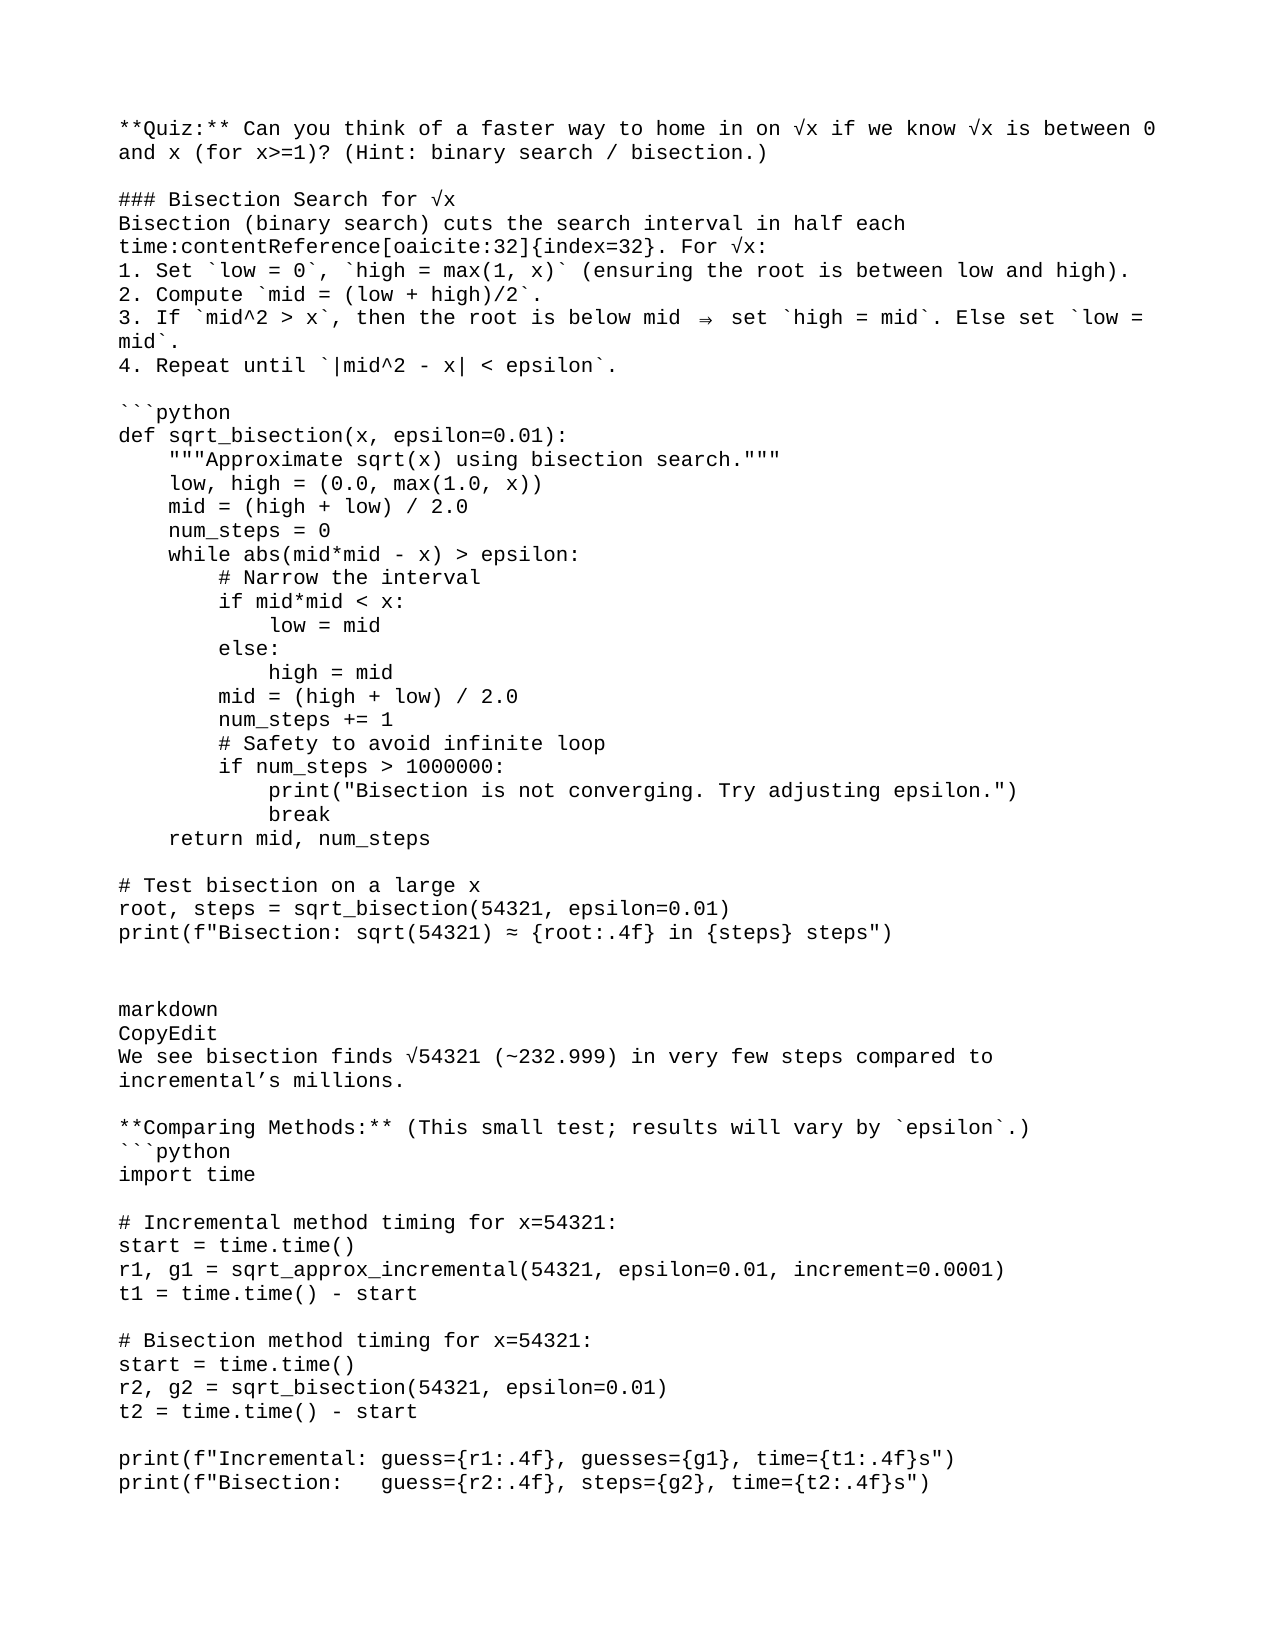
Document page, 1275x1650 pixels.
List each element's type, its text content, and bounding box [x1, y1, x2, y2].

text 1. Set `low = 0`, `high = max(1, x)` (ensuring the root is between low and high). [118, 260, 1157, 284]
text CopyEdit [118, 1022, 1157, 1046]
text def sqrt_bisection(x, epsilon=0.01): [118, 426, 1157, 449]
text mid = (high + low) / 2.0 [118, 496, 1157, 520]
text r2, g2 = sqrt_bisection(54321, epsilon=0.01) [118, 1377, 1157, 1401]
text num_steps = 0 [118, 520, 1157, 544]
text **Quiz:** Can you think of a faster way to home in on √x if we know √x is between 0 and x (for x>=1)? (Hint: binary search / bisection.) [118, 118, 1157, 165]
text start = time.time() [118, 1235, 1157, 1259]
text num_steps += 1 [118, 709, 1157, 733]
text # Test bisection on a large x [118, 875, 1157, 898]
text t2 = time.time() - start [118, 1401, 1157, 1424]
text if mid*mid < x: [118, 591, 1157, 615]
text # Narrow the interval [118, 567, 1157, 591]
text ```python [118, 1141, 1157, 1164]
text We see bisection finds √54321 (~232.999) in very few steps compared to incremental’s millions. [118, 1046, 1157, 1093]
text 4. Repeat until `|mid^2 - x| < epsilon`. [118, 354, 1157, 378]
text low = mid [118, 615, 1157, 638]
text t1 = time.time() - start [118, 1283, 1157, 1306]
text root, steps = sqrt_bisection(54321, epsilon=0.01) [118, 898, 1157, 922]
text print(f"Incremental: guess={r1:.4f}, guesses={g1}, time={t1:.4f}s") [118, 1448, 1157, 1472]
text print(f"Bisection: guess={r2:.4f}, steps={g2}, time={t2:.4f}s") [118, 1472, 1157, 1495]
text ```python [118, 402, 1157, 426]
text high = mid [118, 662, 1157, 686]
text start = time.time() [118, 1353, 1157, 1377]
text 2. Compute `mid = (low + high)/2`. [118, 284, 1157, 307]
text **Comparing Methods:** (This small test; results will vary by `epsilon`.) [118, 1117, 1157, 1141]
text break [118, 804, 1157, 827]
text return mid, num_steps [118, 827, 1157, 851]
text """Approximate sqrt(x) using bisection search.""" [118, 449, 1157, 473]
text # Incremental method timing for x=54321: [118, 1212, 1157, 1235]
text ### Bisection Search for √x [118, 189, 1157, 213]
text markdown [118, 999, 1157, 1022]
text mid = (high + low) / 2.0 [118, 686, 1157, 709]
text else: [118, 638, 1157, 662]
text # Safety to avoid infinite loop [118, 733, 1157, 757]
text low, high = (0.0, max(1.0, x)) [118, 473, 1157, 496]
text print("Bisection is not converging. Try adjusting epsilon.") [118, 780, 1157, 804]
text Bisection (binary search) cuts the search interval in half each time:contentReference[oaicite:32]{index=32}. For √x: [118, 213, 1157, 260]
text import time [118, 1164, 1157, 1188]
text while abs(mid*mid - x) > epsilon: [118, 544, 1157, 567]
text if num_steps > 1000000: [118, 757, 1157, 780]
text r1, g1 = sqrt_approx_incremental(54321, epsilon=0.01, increment=0.0001) [118, 1259, 1157, 1283]
text 3. If `mid^2 > x`, then the root is below mid ⇒ set `high = mid`. Else set `low = mid`. [118, 307, 1157, 354]
text print(f"Bisection: sqrt(54321) ≈ {root:.4f} in {steps} steps") [118, 922, 1157, 946]
text # Bisection method timing for x=54321: [118, 1330, 1157, 1353]
